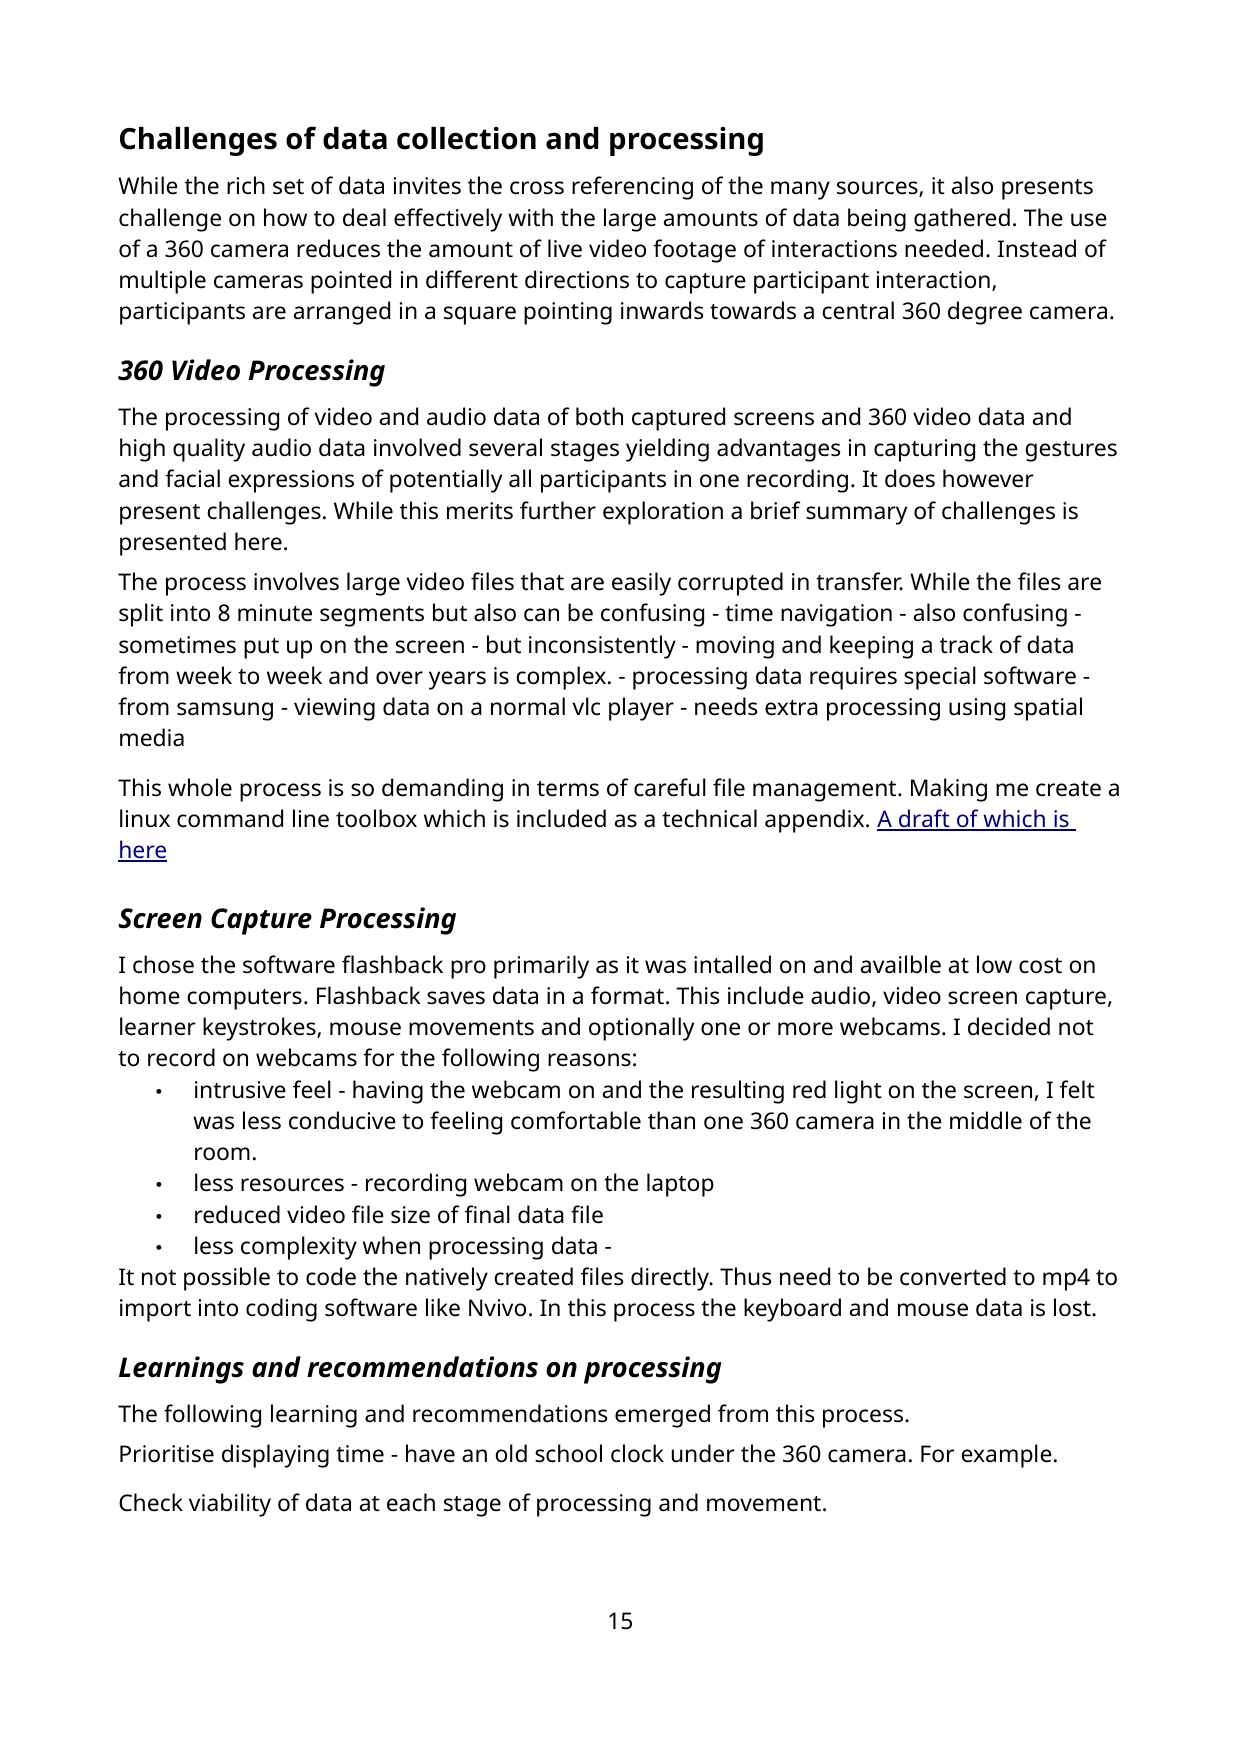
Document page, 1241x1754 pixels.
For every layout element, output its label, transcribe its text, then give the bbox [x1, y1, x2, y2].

text Prioritise displaying time - have an old school clock under the 360 camera. For example. [118, 1438, 1122, 1469]
text It not possible to code the natively created files directly. Thus need to be converted to mp4 to import into coding software like Nvivo. In this process the keyboard and mouse data is lost. [118, 1261, 1122, 1324]
list intrusive feel - having the webcam on and the resulting red light on the screen, I felt was less conducive to feeling comfortable than one 360 camera in the middle of the room. [156, 1074, 1122, 1167]
subtitle Challenges of data collection and processing [118, 118, 1122, 158]
list reduced video file size of final data file [156, 1199, 1122, 1230]
text I chose the software flashback pro primarily as it was intalled on and availble at low cost on home computers. Flashback saves data in a format. This include audio, video screen capture, learner keystrokes, mouse movements and optionally one or more webcams. I decided not to record on webcams for the following reasons: [118, 949, 1122, 1074]
text The process involves large video files that are easily corrupted in transfer. While the files are split into 8 minute segments but also can be confusing - time navigation - also confusing - sometimes put up on the screen - but inconsistently - moving and keeping a track of data from week to week and over years is complex. - processing data requires special software - from samsung - viewing data on a normal vlc player - needs extra processing using spatial media [118, 566, 1122, 754]
list less resources - recording webcam on the laptop [156, 1167, 1122, 1199]
text The following learning and recommendations emerged from this process. [118, 1398, 1122, 1429]
text While the rich set of data invites the cross referencing of the many sources, it also presents challenge on how to deal effectively with the large amounts of data being gathered. The use of a 360 camera reduces the amount of live video footage of interactions needed. Instead of multiple cameras pointed in different directions to capture participant interaction, participants are arranged in a square pointing inwards towards a central 360 degree camera. [118, 170, 1122, 327]
text The processing of video and audio data of both captured screens and 360 video data and high quality audio data involved several stages yielding advantages in capturing the gestures and facial expressions of potentially all participants in one recording. It does however present challenges. While this merits further exploration a brief summary of challenges is presented here. [118, 401, 1122, 557]
text This whole process is so demanding in terms of careful file management. Making me create a linux command line toolbox which is included as a technical appendix. A draft of which is here [118, 772, 1122, 865]
subtitle Screen Capture Processing [118, 899, 1122, 936]
list less complexity when processing data - [156, 1230, 1122, 1261]
text Check viability of data at each stage of processing and movement. [118, 1487, 1122, 1519]
subtitle 360 Video Processing [118, 352, 1122, 388]
subtitle Learnings and recommendations on processing [118, 1349, 1122, 1386]
